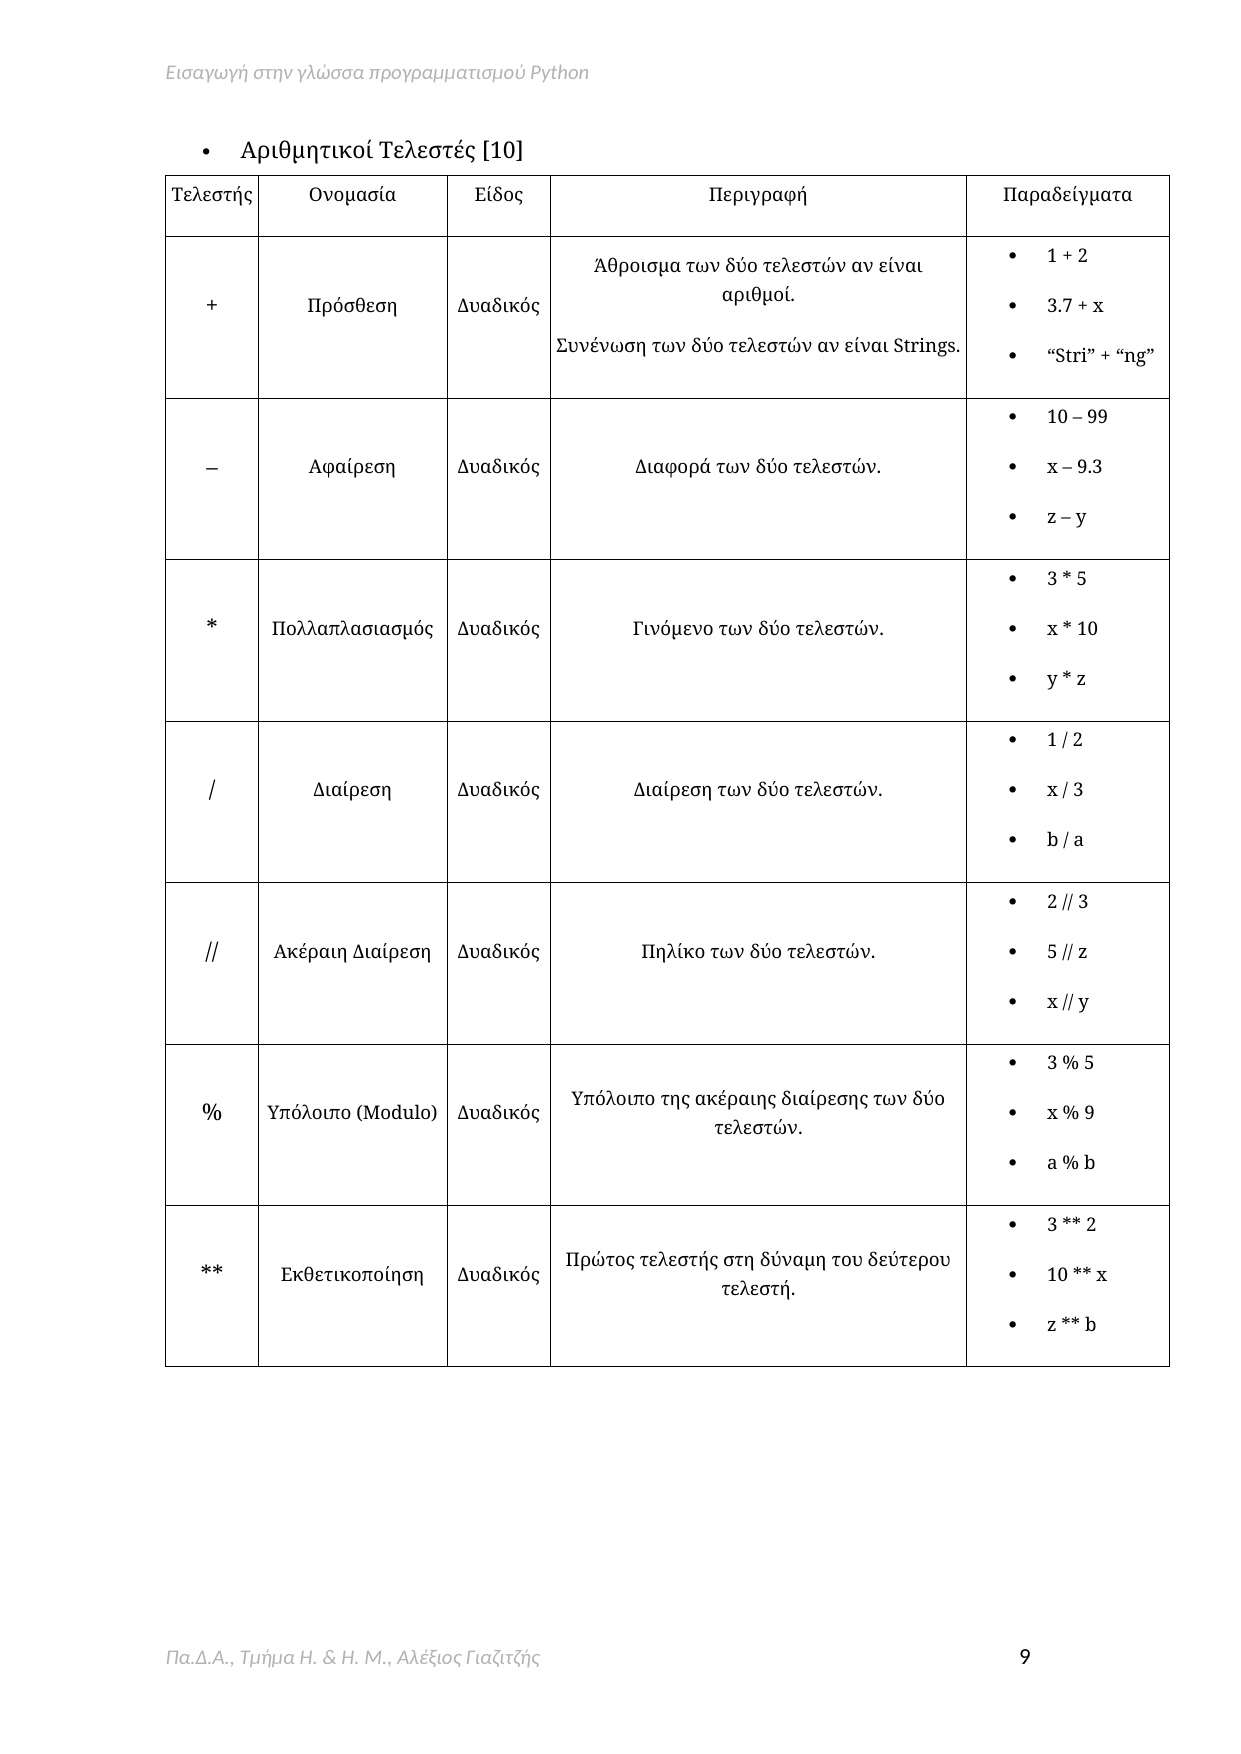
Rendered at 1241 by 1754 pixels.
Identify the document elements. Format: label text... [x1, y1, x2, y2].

table_cell Δυαδικός [448, 399, 550, 559]
table_cell // [166, 883, 258, 1043]
table_cell Πρόσθεση [259, 237, 447, 398]
table_cell Πρώτος τελεστής στη δύναμη του δεύτερου τελεστή. [551, 1206, 966, 1366]
table_header Είδος [448, 176, 550, 236]
table_cell / [166, 722, 258, 882]
table_cell Διαίρεση των δύο τελεστών. [551, 722, 966, 882]
table_header Ονομασία [259, 176, 447, 236]
table_cell 3 % 5 x % 9 a % b [967, 1045, 1169, 1205]
list Αριθμητικοί Τελεστές [10] [203, 134, 1169, 166]
table_cell Άθροισμα των δύο τελεστών αν είναι αριθμοί. Συνένωση των δύο τελεστών αν είναι Strings. [551, 237, 966, 398]
table_cell Δυαδικός [448, 560, 550, 721]
table_cell Υπόλοιπο (Modulo) [259, 1045, 447, 1205]
table_cell 1 + 2 3.7 + x “Stri” + “ng” [967, 237, 1169, 398]
table_cell Εκθετικοποίηση [259, 1206, 447, 1366]
table_cell Δυαδικός [448, 883, 550, 1043]
table_cell * [166, 560, 258, 721]
table_cell Υπόλοιπο της ακέραιης διαίρεσης των δύο τελεστών. [551, 1045, 966, 1205]
table_cell % [166, 1045, 258, 1205]
table_cell Πηλίκο των δύο τελεστών. [551, 883, 966, 1043]
table_cell Δυαδικός [448, 1206, 550, 1366]
table_cell Ακέραιη Διαίρεση [259, 883, 447, 1043]
table_cell ** [166, 1206, 258, 1366]
table_cell Αφαίρεση [259, 399, 447, 559]
table_cell – [166, 399, 258, 559]
table_cell Διαφορά των δύο τελεστών. [551, 399, 966, 559]
table_cell Δυαδικός [448, 237, 550, 398]
table_cell Γινόμενο των δύο τελεστών. [551, 560, 966, 721]
table_header Τελεστής [166, 176, 258, 236]
table_cell 2 // 3 5 // z x // y [967, 883, 1169, 1043]
table_cell Διαίρεση [259, 722, 447, 882]
table_cell 1 / 2 x / 3 b / a [967, 722, 1169, 882]
table_header Παραδείγματα [967, 176, 1169, 236]
table_cell 3 ** 2 10 ** x z ** b [967, 1206, 1169, 1366]
table_cell Δυαδικός [448, 722, 550, 882]
table_cell 10 – 99 x – 9.3 z – y [967, 399, 1169, 559]
table_header Περιγραφή [551, 176, 966, 236]
table_cell + [166, 237, 258, 398]
table_cell Δυαδικός [448, 1045, 550, 1205]
table_cell Πολλαπλασιασμός [259, 560, 447, 721]
table_cell 3 * 5 x * 10 y * z [967, 560, 1169, 721]
